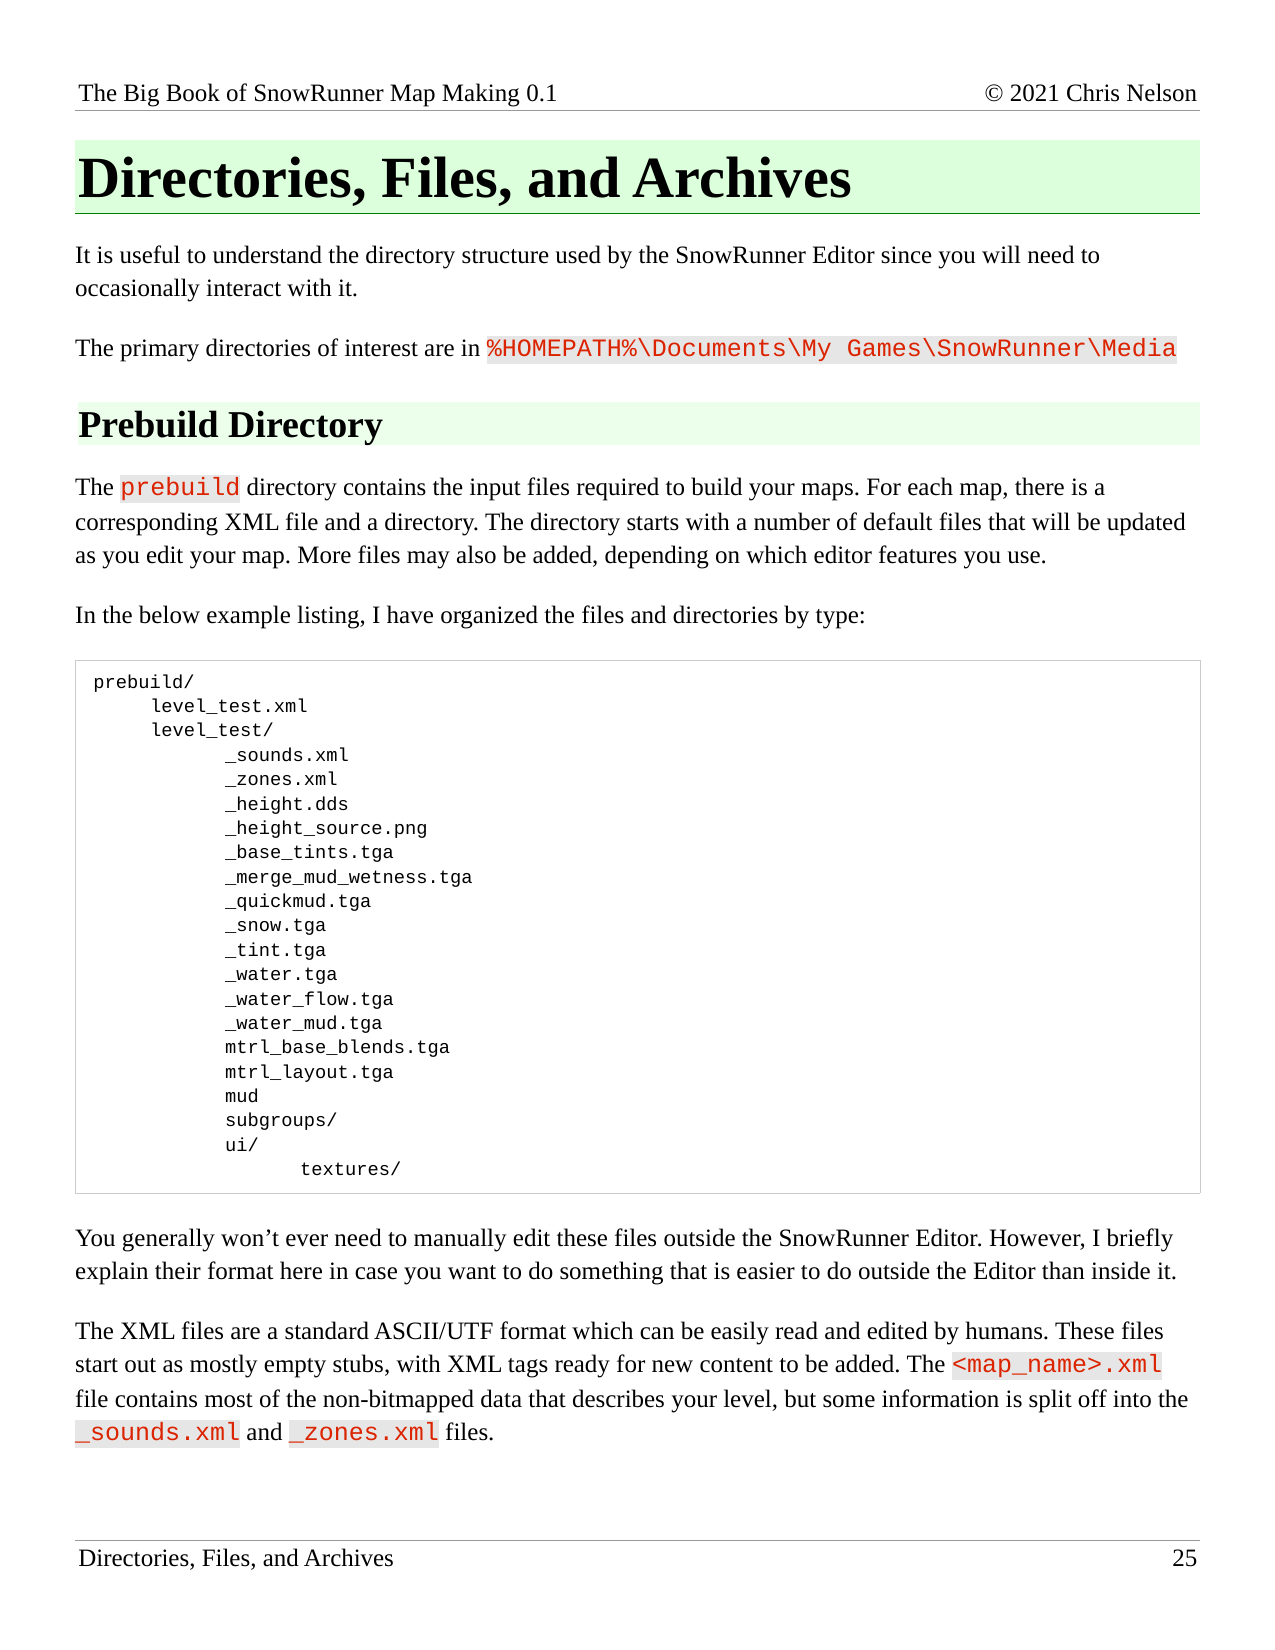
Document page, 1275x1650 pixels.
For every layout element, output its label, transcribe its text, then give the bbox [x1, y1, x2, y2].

text It is useful to understand the directory structure used by the SnowRunner Editor since you will need to occasionally interact with it. [75, 240, 1200, 302]
text level_test/ [76, 709, 1200, 733]
text _height_source.png [76, 807, 1200, 831]
text _zones.xml [76, 758, 1200, 782]
text ui/ [76, 1123, 1200, 1148]
text _water_flow.tga [76, 977, 1200, 1002]
text _quickmud.tga [76, 880, 1200, 904]
text subgroups/ [76, 1099, 1200, 1123]
text _height.dds [76, 782, 1200, 807]
text The prebuild directory contains the input files required to build your maps. For each map, there is a corresponding XML file and a directory. The directory starts with a number of default files that will be updated as you edit your map. More files may also be added, depending on which editor features you use. [75, 472, 1200, 569]
text _water_mud.tga [76, 1002, 1200, 1026]
text prebuild/ [76, 661, 1200, 685]
text _merge_mud_wetness.tga [76, 855, 1200, 880]
text _sounds.xml [76, 733, 1200, 758]
text _base_tints.tga [76, 831, 1200, 855]
text In the below example listing, I have organized the files and directories by type: [75, 600, 1200, 629]
text _water.tga [76, 953, 1200, 977]
text mtrl_layout.tga [76, 1050, 1200, 1075]
text The XML files are a standard ASCII/UTF format which can be easily read and edited by humans. These files start out as mostly empty stubs, with XML tags ready for new content to be added. The <map_name>.xml file contains most of the non-bitmapped data that describes your level, but some information is split off into the _sounds.xml and _zones.xml files. [75, 1316, 1200, 1448]
subtitle Prebuild Directory [78, 402, 1200, 445]
text mtrl_base_blends.tga [76, 1026, 1200, 1050]
text mud [76, 1075, 1200, 1099]
text _tint.tga [76, 928, 1200, 953]
text You generally won’t ever need to manually edit these files outside the SnowRunner Editor. However, I briefly explain their format here in case you want to do something that is easier to do outside the Editor than inside it. [75, 1223, 1200, 1285]
text level_test.xml [76, 685, 1200, 709]
text The primary directories of interest are in %HOMEPATH%\Documents\My Games\SnowRunner\Media [75, 333, 1200, 364]
text textures/ [76, 1148, 1200, 1193]
text _snow.tga [76, 904, 1200, 928]
subtitle Directories, Files, and Archives [75, 140, 1200, 213]
